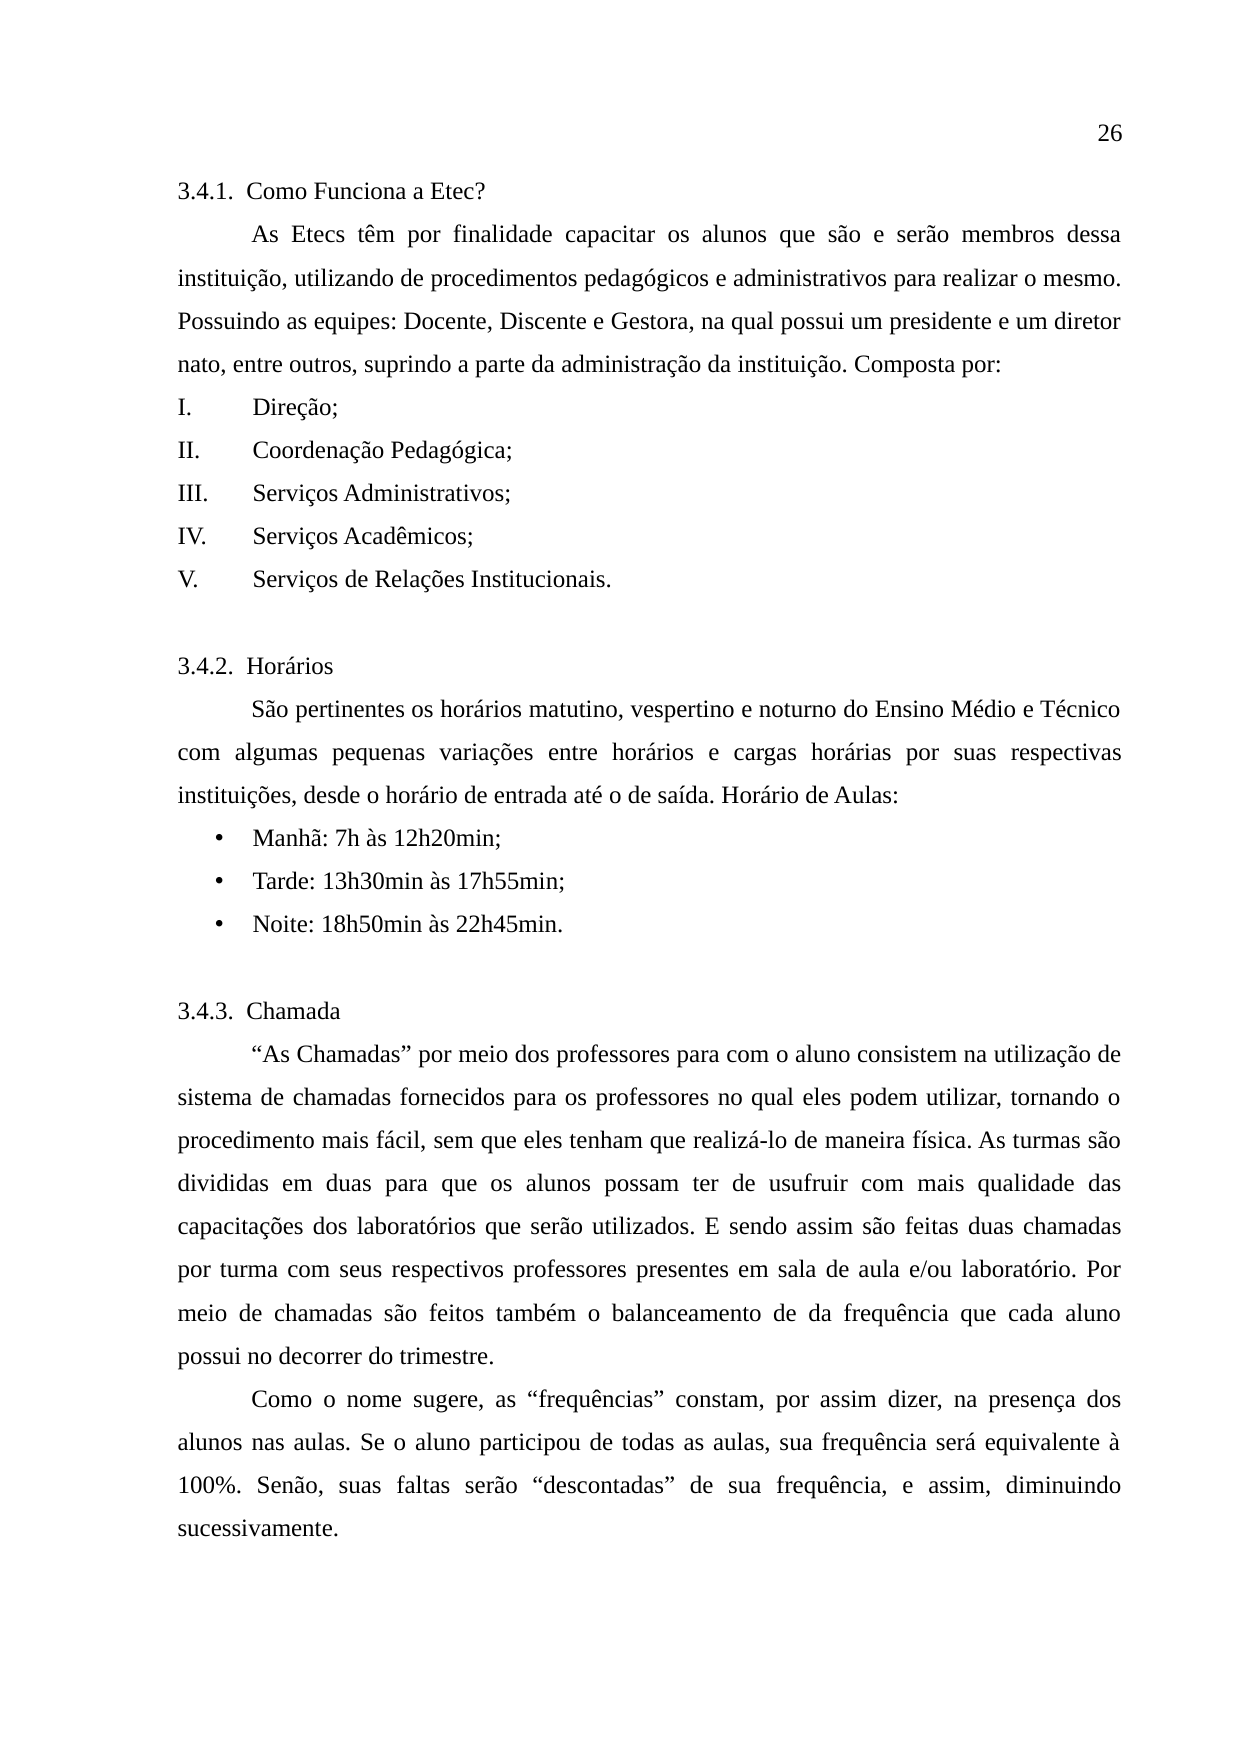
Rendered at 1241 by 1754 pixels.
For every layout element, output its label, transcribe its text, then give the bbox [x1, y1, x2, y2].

list Coordenação Pedagógica; [177, 435, 1122, 464]
subtitle Como Funciona a Etec? [177, 176, 1122, 205]
list Serviços Administrativos; [177, 478, 1122, 507]
text Como o nome sugere, as “frequências” constam, por assim dizer, na presença dos alunos nas aulas. Se o aluno participou de todas as aulas, sua frequência será equivalente à 100%. Senão, suas faltas serão “descontadas” de sua frequência, e assim, diminuindo sucessivamente. [177, 1384, 1122, 1542]
subtitle Horários [177, 651, 1122, 679]
list Direção; [177, 392, 1122, 421]
list Noite: 18h50min às 22h45min. [215, 909, 1122, 938]
list Serviços Acadêmicos; [177, 521, 1122, 550]
text “As Chamadas” por meio dos professores para com o aluno consistem na utilização de sistema de chamadas fornecidos para os professores no qual eles podem utilizar, tornando o procedimento mais fácil, sem que eles tenham que realizá-lo de maneira física. As turmas são divididas em duas para que os alunos possam ter de usufruir com mais qualidade das capacitações dos laboratórios que serão utilizados. E sendo assim são feitas duas chamadas por turma com seus respectivos professores presentes em sala de aula e/ou laboratório. Por meio de chamadas são feitos também o balanceamento de da frequência que cada aluno possui no decorrer do trimestre. [177, 1039, 1122, 1369]
subtitle Chamada [177, 996, 1122, 1024]
list Manhã: 7h às 12h20min; [215, 823, 1122, 852]
text São pertinentes os horários matutino, vespertino e noturno do Ensino Médio e Técnico com algumas pequenas variações entre horários e cargas horárias por suas respectivas instituições, desde o horário de entrada até o de saída. Horário de Aulas: [177, 694, 1122, 809]
text As Etecs têm por finalidade capacitar os alunos que são e serão membros dessa instituição, utilizando de procedimentos pedagógicos e administrativos para realizar o mesmo. Possuindo as equipes: Docente, Discente e Gestora, na qual possui um presidente e um diretor nato, entre outros, suprindo a parte da administração da instituição. Composta por: [177, 219, 1122, 378]
list Tarde: 13h30min às 17h55min; [215, 866, 1122, 895]
list Serviços de Relações Institucionais. [177, 564, 1122, 593]
